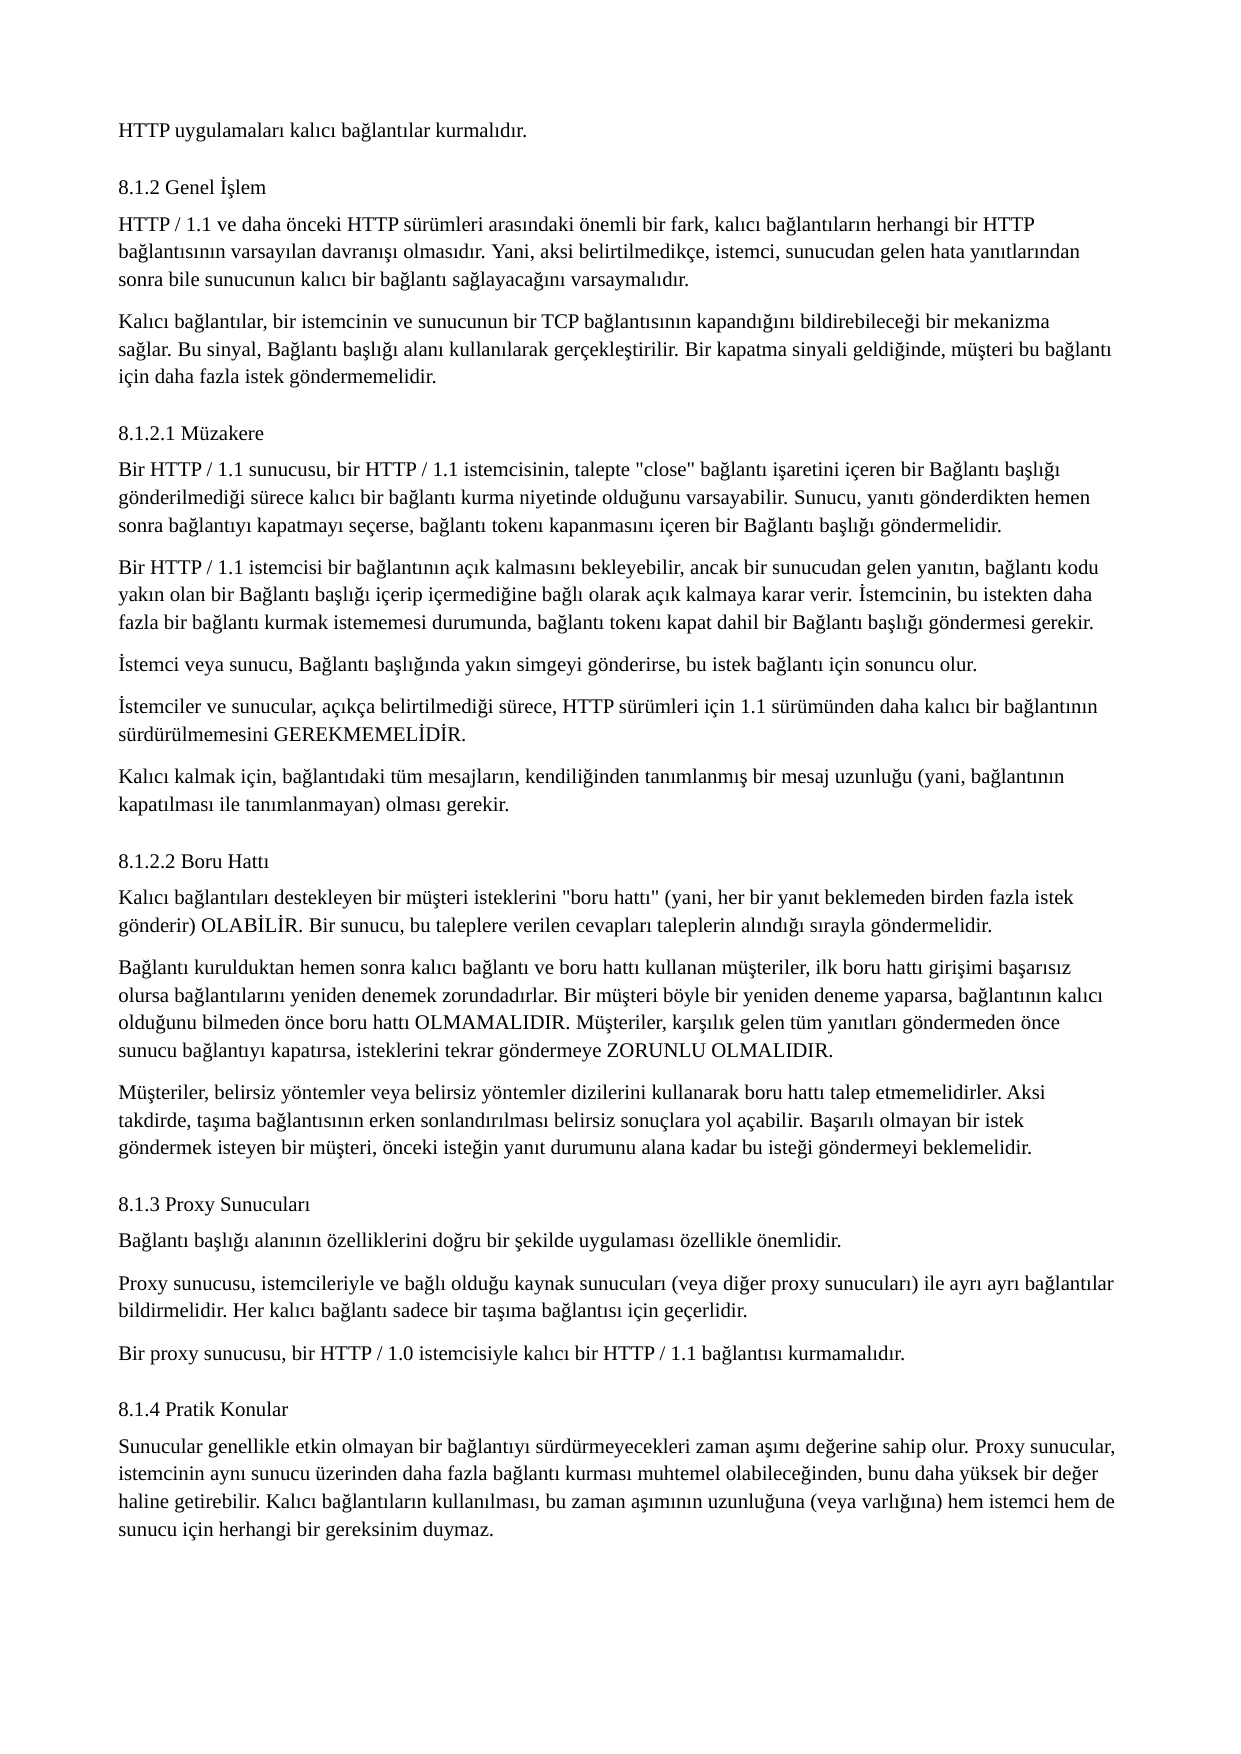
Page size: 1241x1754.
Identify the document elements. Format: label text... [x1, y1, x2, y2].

text Bağlantı başlığı alanının özelliklerini doğru bir şekilde uygulaması özellikle önemlidir. [118, 1228, 1122, 1252]
text Kalıcı bağlantılar, bir istemcinin ve sunucunun bir TCP bağlantısının kapandığını bildirebileceği bir mekanizma sağlar. Bu sinyal, Bağlantı başlığı alanı kullanılarak gerçekleştirilir. Bir kapatma sinyali geldiğinde, müşteri bu bağlantı için daha fazla istek göndermemelidir. [118, 309, 1122, 388]
text İstemciler ve sunucular, açıkça belirtilmediği sürece, HTTP sürümleri için 1.1 sürümünden daha kalıcı bir bağlantının sürdürülmemesini GEREKMEMELİDİR. [118, 694, 1122, 746]
text Kalıcı kalmak için, bağlantıdaki tüm mesajların, kendiliğinden tanımlanmış bir mesaj uzunluğu (yani, bağlantının kapatılması ile tanımlanmayan) olması gerekir. [118, 764, 1122, 816]
subtitle 8.1.4 Pratik Konular [118, 1397, 1122, 1421]
text Bir proxy sunucusu, bir HTTP / 1.0 istemcisiyle kalıcı bir HTTP / 1.1 bağlantısı kurmamalıdır. [118, 1340, 1122, 1364]
text Müşteriler, belirsiz yöntemler veya belirsiz yöntemler dizilerini kullanarak boru hattı talep etmemelidirler. Aksi takdirde, taşıma bağlantısının erken sonlandırılması belirsiz sonuçlara yol açabilir. Başarılı olmayan bir istek göndermek isteyen bir müşteri, önceki isteğin yanıt durumunu alana kadar bu isteği göndermeyi beklemelidir. [118, 1080, 1122, 1159]
text Bağlantı kurulduktan hemen sonra kalıcı bağlantı ve boru hattı kullanan müşteriler, ilk boru hattı girişimi başarısız olursa bağlantılarını yeniden denemek zorundadırlar. Bir müşteri böyle bir yeniden deneme yaparsa, bağlantının kalıcı olduğunu bilmeden önce boru hattı OLMAMALIDIR. Müşteriler, karşılık gelen tüm yanıtları göndermeden önce sunucu bağlantıyı kapatırsa, isteklerini tekrar göndermeye ZORUNLU OLMALIDIR. [118, 955, 1122, 1062]
text HTTP / 1.1 ve daha önceki HTTP sürümleri arasındaki önemli bir fark, kalıcı bağlantıların herhangi bir HTTP bağlantısının varsayılan davranışı olmasıdır. Yani, aksi belirtilmedikçe, istemci, sunucudan gelen hata yanıtlarından sonra bile sunucunun kalıcı bir bağlantı sağlayacağını varsaymalıdır. [118, 211, 1122, 291]
text Sunucular genellikle etkin olmayan bir bağlantıyı sürdürmeyecekleri zaman aşımı değerine sahip olur. Proxy sunucular, istemcinin aynı sunucu üzerinden daha fazla bağlantı kurması muhtemel olabileceğinden, bunu daha yüksek bir değer haline getirebilir. Kalıcı bağlantıların kullanılması, bu zaman aşımının uzunluğuna (veya varlığına) hem istemci hem de sunucu için herhangi bir gereksinim duymaz. [118, 1434, 1122, 1541]
subtitle 8.1.2 Genel İşlem [118, 175, 1122, 199]
text Bir HTTP / 1.1 sunucusu, bir HTTP / 1.1 istemcisinin, talepte "close" bağlantı işaretini içeren bir Bağlantı başlığı gönderilmediği sürece kalıcı bir bağlantı kurma niyetinde olduğunu varsayabilir. Sunucu, yanıtı gönderdikten hemen sonra bağlantıyı kapatmayı seçerse, bağlantı tokenı kapanmasını içeren bir Bağlantı başlığı göndermelidir. [118, 457, 1122, 537]
text Proxy sunucusu, istemcileriyle ve bağlı olduğu kaynak sunucuları (veya diğer proxy sunucuları) ile ayrı ayrı bağlantılar bildirmelidir. Her kalıcı bağlantı sadece bir taşıma bağlantısı için geçerlidir. [118, 1271, 1122, 1322]
text HTTP uygulamaları kalıcı bağlantılar kurmalıdır. [118, 118, 1122, 142]
text Kalıcı bağlantıları destekleyen bir müşteri isteklerini "boru hattı" (yani, her bir yanıt beklemeden birden fazla istek gönderir) OLABİLİR. Bir sunucu, bu taleplere verilen cevapları taleplerin alındığı sırayla göndermelidir. [118, 885, 1122, 937]
subtitle 8.1.2.1 Müzakere [118, 421, 1122, 445]
text İstemci veya sunucu, Bağlantı başlığında yakın simgeyi gönderirse, bu istek bağlantı için sonuncu olur. [118, 652, 1122, 676]
text Bir HTTP / 1.1 istemcisi bir bağlantının açık kalmasını bekleyebilir, ancak bir sunucudan gelen yanıtın, bağlantı kodu yakın olan bir Bağlantı başlığı içerip içermediğine bağlı olarak açık kalmaya karar verir. İstemcinin, bu istekten daha fazla bir bağlantı kurmak istememesi durumunda, bağlantı tokenı kapat dahil bir Bağlantı başlığı göndermesi gerekir. [118, 555, 1122, 634]
subtitle 8.1.2.2 Boru Hattı [118, 848, 1122, 873]
subtitle 8.1.3 Proxy Sunucuları [118, 1192, 1122, 1216]
